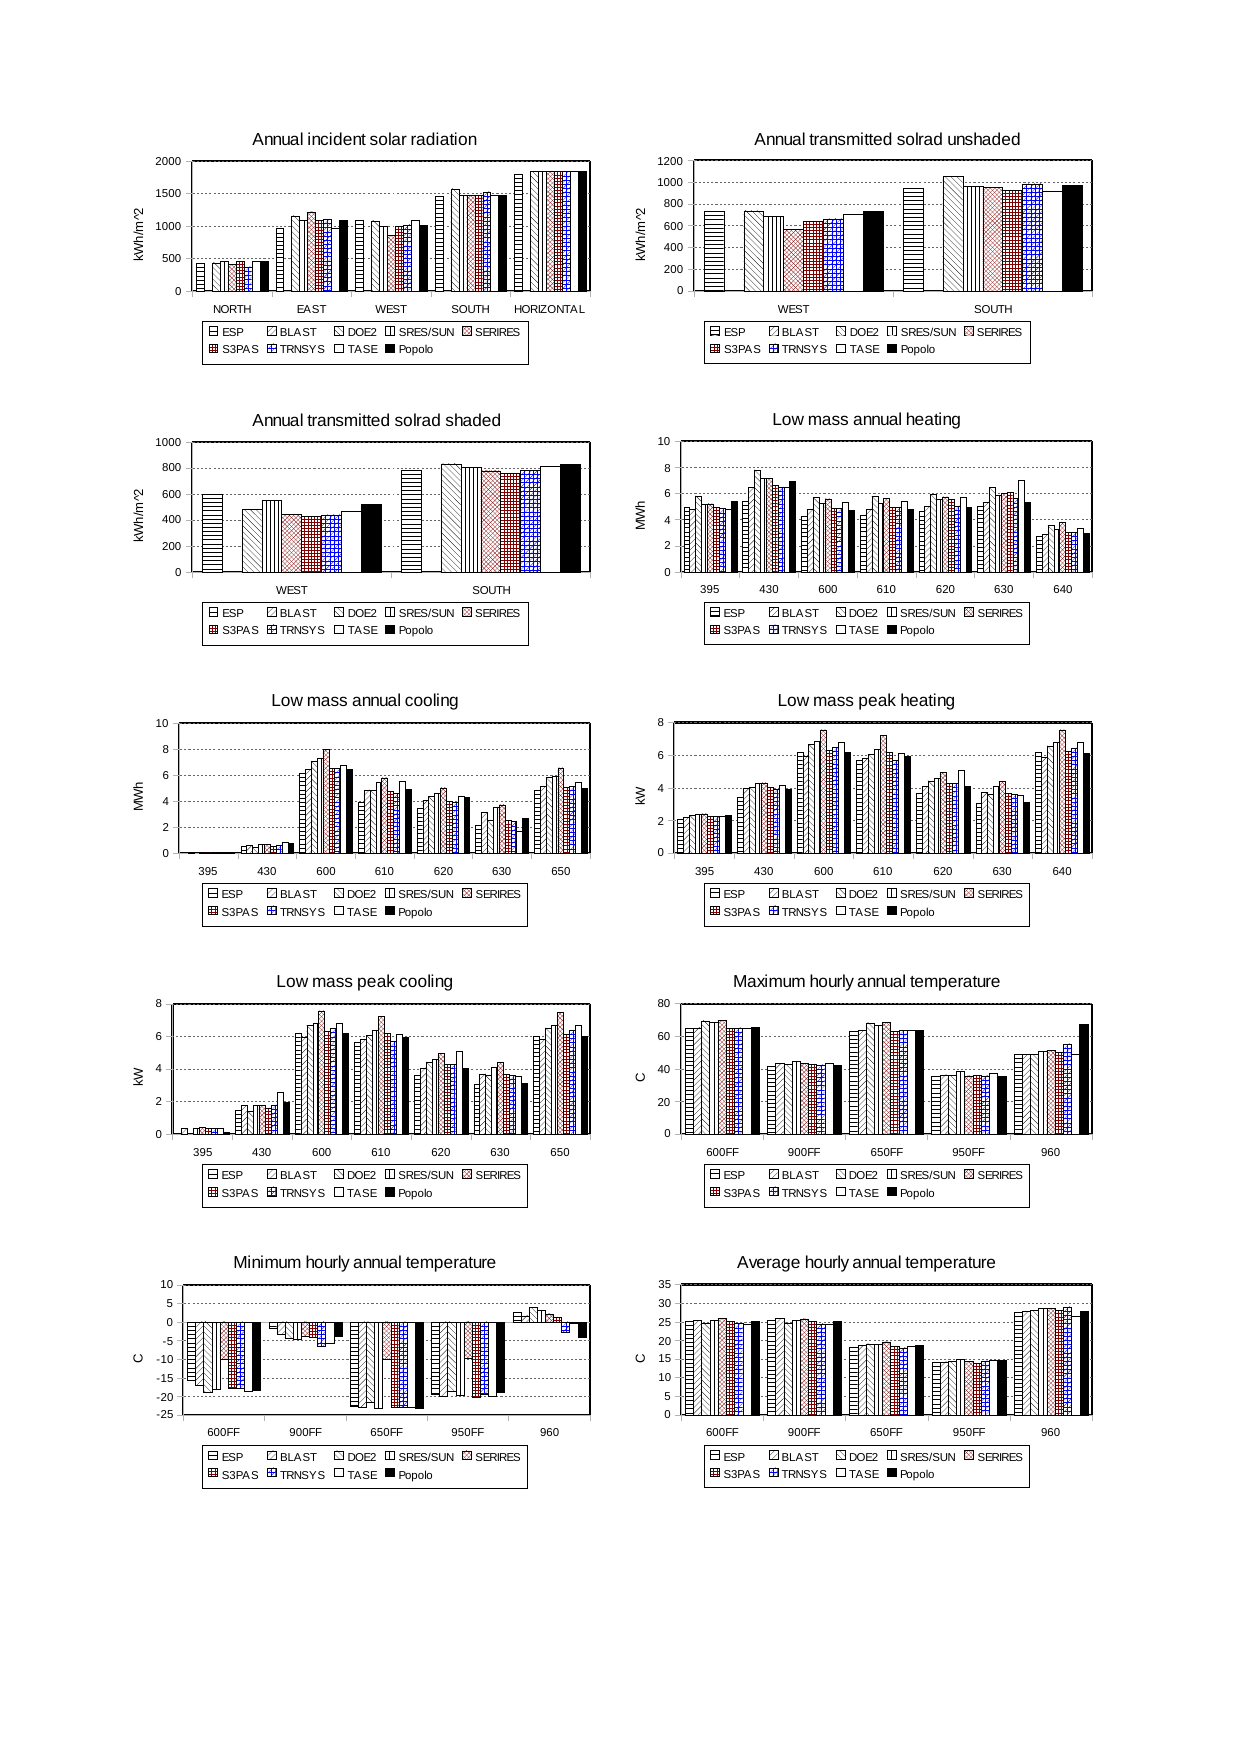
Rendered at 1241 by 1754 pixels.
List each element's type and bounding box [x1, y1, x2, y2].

table_cell [118, 1244, 620, 1526]
table_cell [620, 963, 1122, 1244]
table_cell [620, 1244, 1122, 1526]
table_cell [118, 963, 620, 1244]
table_cell [118, 681, 620, 963]
table_cell [620, 681, 1122, 963]
table_cell [118, 400, 620, 681]
table_cell [118, 1526, 620, 1562]
table_cell [620, 1526, 1122, 1562]
table_header [118, 118, 620, 400]
table_cell [620, 400, 1122, 681]
table_header [620, 118, 1122, 400]
